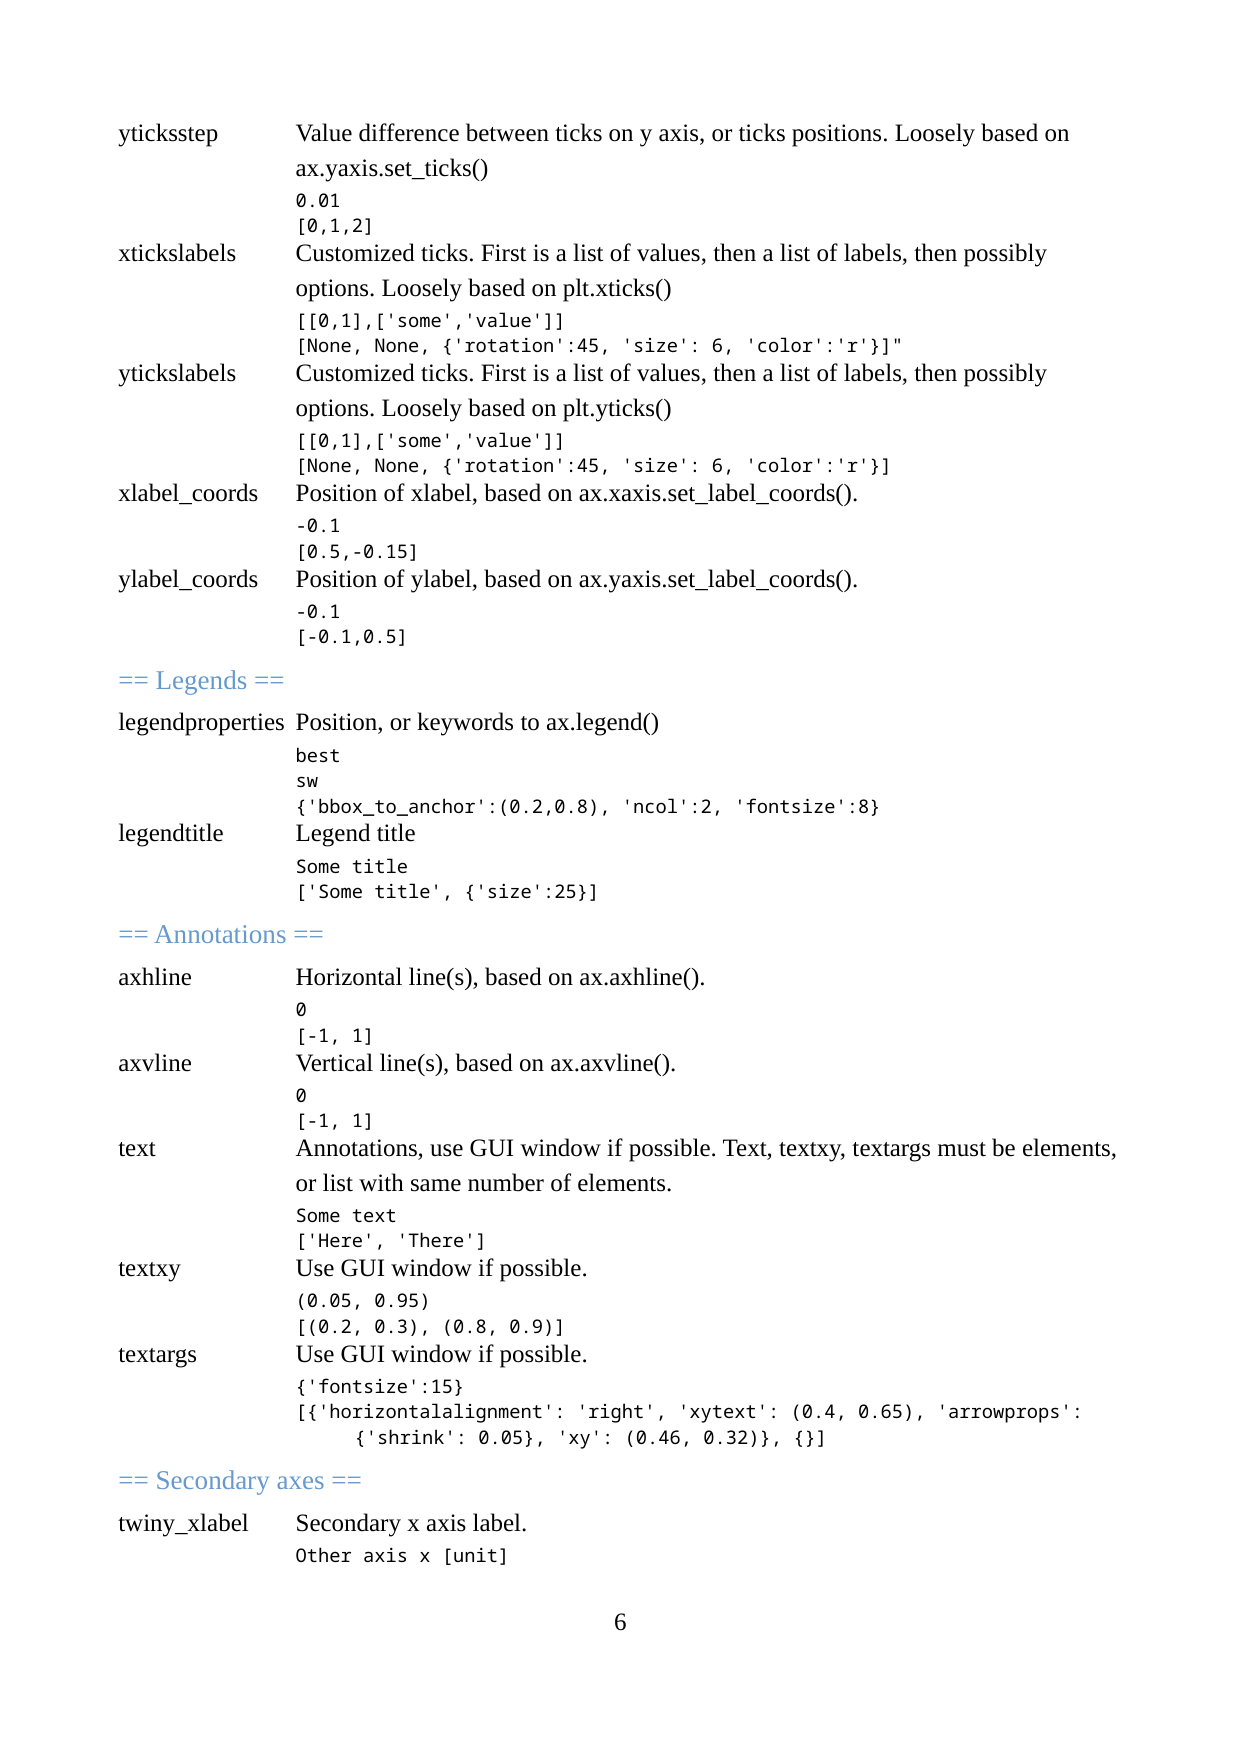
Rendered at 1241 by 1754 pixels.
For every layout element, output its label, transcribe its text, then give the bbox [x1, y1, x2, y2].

text textargs Use GUI window if possible. [118, 1339, 1122, 1367]
text Other axis x [unit] [295, 1542, 1093, 1568]
text 0 [295, 997, 1093, 1022]
text == Secondary axes == [118, 1464, 1122, 1496]
text best [295, 742, 1093, 767]
text -0.1 [295, 513, 1093, 538]
text xtickslabels Customized ticks. First is a list of values, then a list of labels, then possibly options. Loosely based on plt.xticks() [118, 238, 1122, 301]
text legendtitle Legend title [118, 818, 1122, 847]
text ['Some title', {'size':25}] [295, 878, 1093, 904]
text legendproperties Position, or keywords to ax.legend() [118, 707, 1122, 736]
text ylabel_coords Position of ylabel, based on ax.yaxis.set_label_coords(). [118, 564, 1122, 592]
text [0.5,-0.15] [295, 538, 1093, 564]
text sw [295, 767, 1093, 793]
text [-1, 1] [295, 1108, 1093, 1133]
text twiny_xlabel Secondary x axis label. [118, 1508, 1122, 1537]
text 0.01 [295, 187, 1093, 213]
text text Annotations, use GUI window if possible. Text, textxy, textargs must be elements, or list with same number of elements. [118, 1133, 1122, 1196]
text [None, None, {'rotation':45, 'size': 6, 'color':'r'}] [295, 453, 1093, 478]
text == Annotations == [118, 918, 1122, 950]
text axvline Vertical line(s), based on ax.axvline(). [118, 1048, 1122, 1076]
text [[0,1],['some','value']] [295, 307, 1093, 333]
text xlabel_coords Position of xlabel, based on ax.xaxis.set_label_coords(). [118, 478, 1122, 507]
text (0.05, 0.95) [295, 1288, 1093, 1313]
text axhline Horizontal line(s), based on ax.axhline(). [118, 962, 1122, 991]
text [-1, 1] [295, 1022, 1093, 1048]
text {'fontsize':15} [295, 1373, 1093, 1399]
text [None, None, {'rotation':45, 'size': 6, 'color':'r'}]" [295, 333, 1093, 358]
text ['Here', 'There'] [295, 1228, 1093, 1253]
text 0 [295, 1082, 1093, 1108]
text ytickslabels Customized ticks. First is a list of values, then a list of labels, then possibly options. Loosely based on plt.yticks() [118, 358, 1122, 421]
text Some title [295, 853, 1093, 878]
text [-0.1,0.5] [295, 624, 1093, 649]
text [[0,1],['some','value']] [295, 427, 1093, 453]
text {'bbox_to_anchor':(0.2,0.8), 'ncol':2, 'fontsize':8} [295, 793, 1093, 818]
text textxy Use GUI window if possible. [118, 1253, 1122, 1282]
text == Legends == [118, 664, 1122, 695]
text [{'horizontalalignment': 'right', 'xytext': (0.4, 0.65), 'arrowprops': {'shrink': 0.05}, 'xy': (0.46, 0.32)}, {}] [295, 1399, 1093, 1450]
text -0.1 [295, 598, 1093, 624]
text [(0.2, 0.3), (0.8, 0.9)] [295, 1313, 1093, 1339]
text [0,1,2] [295, 213, 1093, 238]
text Some text [295, 1202, 1093, 1228]
text yticksstep Value difference between ticks on y axis, or ticks positions. Loosely based on ax.yaxis.set_ticks() [118, 118, 1122, 181]
